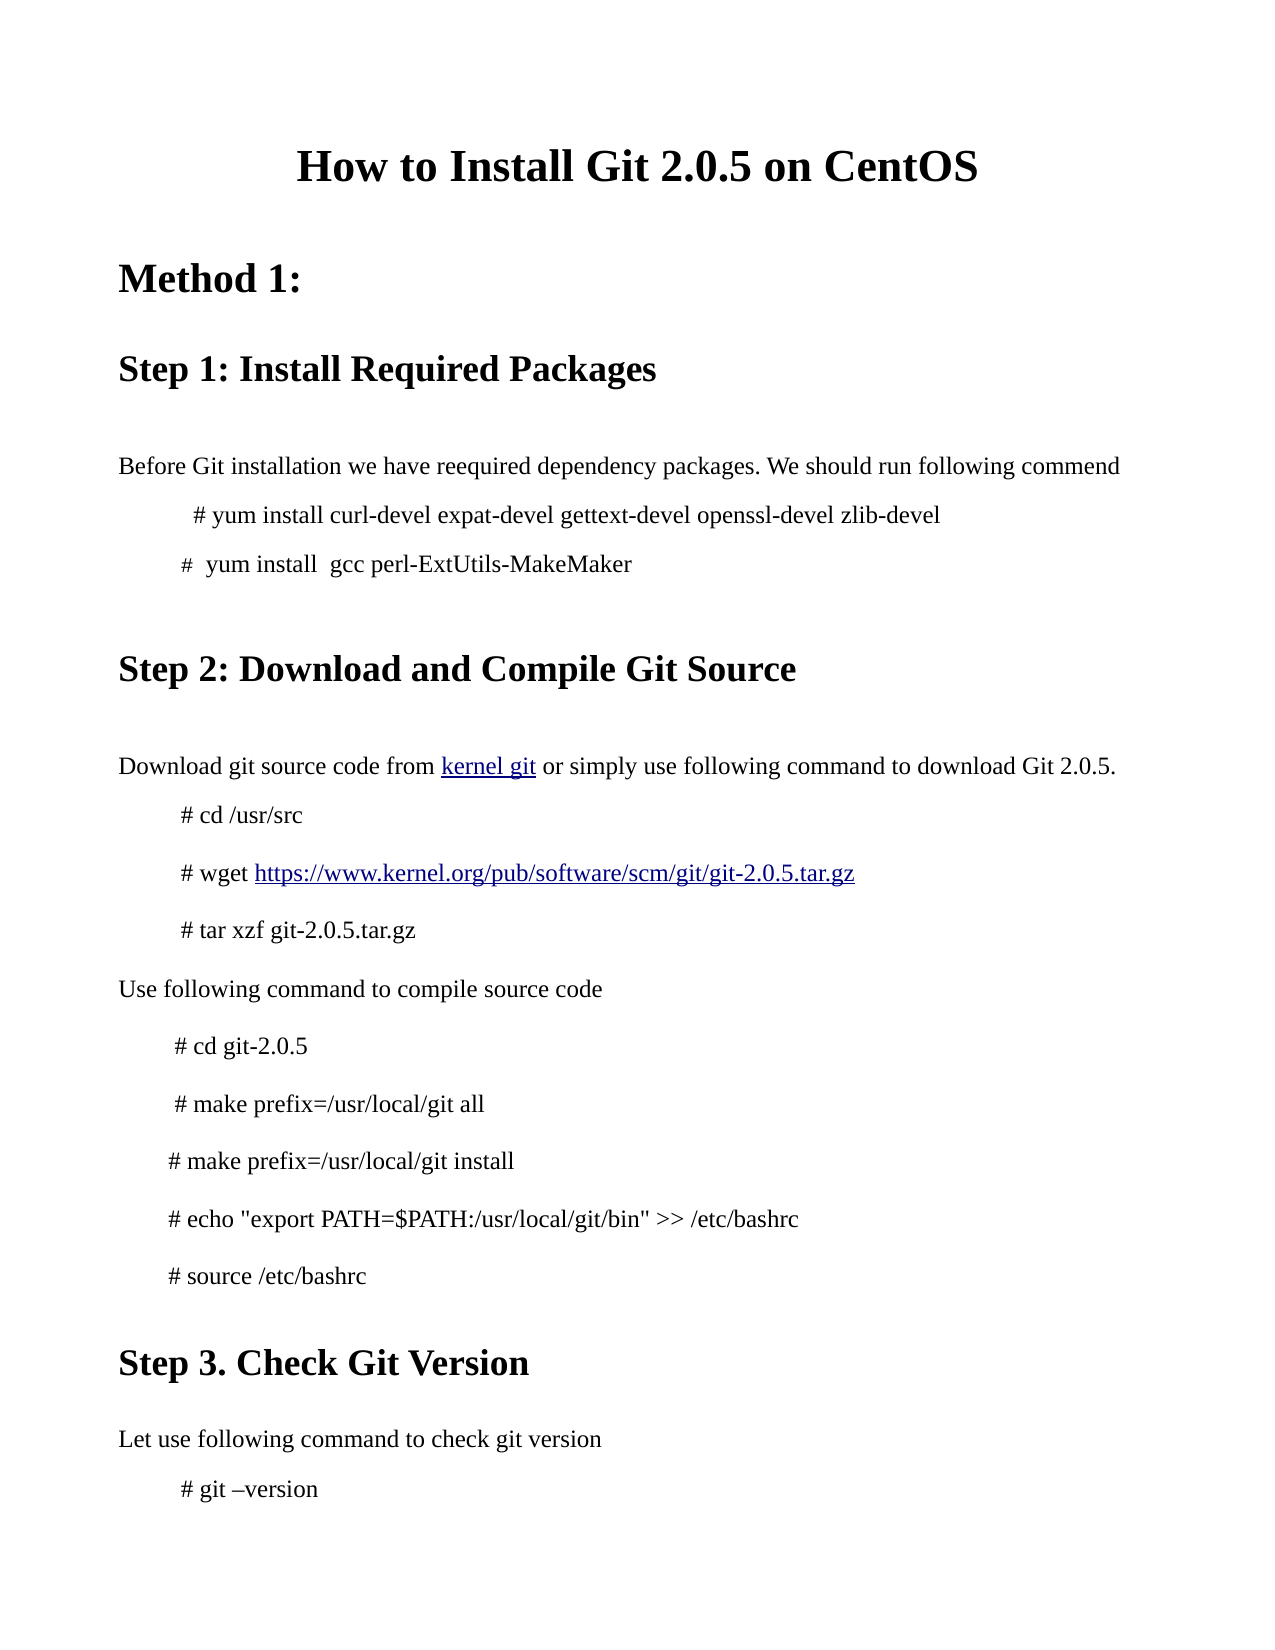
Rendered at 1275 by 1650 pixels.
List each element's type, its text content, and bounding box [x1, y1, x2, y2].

subtitle Step 2: Download and Compile Git Source [118, 647, 1157, 690]
text # wget https://www.kernel.org/pub/software/scm/git/git-2.0.5.tar.gz [118, 858, 1157, 887]
text # echo "export PATH=$PATH:/usr/local/git/bin" >> /etc/bashrc [118, 1204, 1157, 1232]
text # yum install curl-devel expat-devel gettext-devel openssl-devel zlib-devel [118, 500, 1157, 529]
text # yum install gcc perl-ExtUtils-MakeMaker [118, 549, 1157, 578]
subtitle Step 3. Check Git Version [118, 1340, 1157, 1383]
text Download git source code from kernel git or simply use following command to download Git 2.0.5. [118, 751, 1157, 780]
text # make prefix=/usr/local/git install [118, 1146, 1157, 1175]
text # tar xzf git-2.0.5.tar.gz [118, 915, 1157, 944]
text # source /etc/bashrc [118, 1261, 1157, 1290]
text Before Git installation we have reequired dependency packages. We should run following commend [118, 451, 1157, 479]
subtitle How to Install Git 2.0.5 on CentOS [118, 139, 1157, 192]
text Use following command to compile source code [118, 974, 1157, 1002]
subtitle Step 1: Install Required Packages [118, 346, 1157, 389]
text # cd /usr/src [118, 800, 1157, 829]
text Let use following command to check git version [118, 1424, 1157, 1453]
text # git –version [118, 1474, 1157, 1502]
text Method 1: [118, 253, 1157, 301]
text # make prefix=/usr/local/git all [118, 1089, 1157, 1117]
text # cd git-2.0.5 [118, 1031, 1157, 1060]
